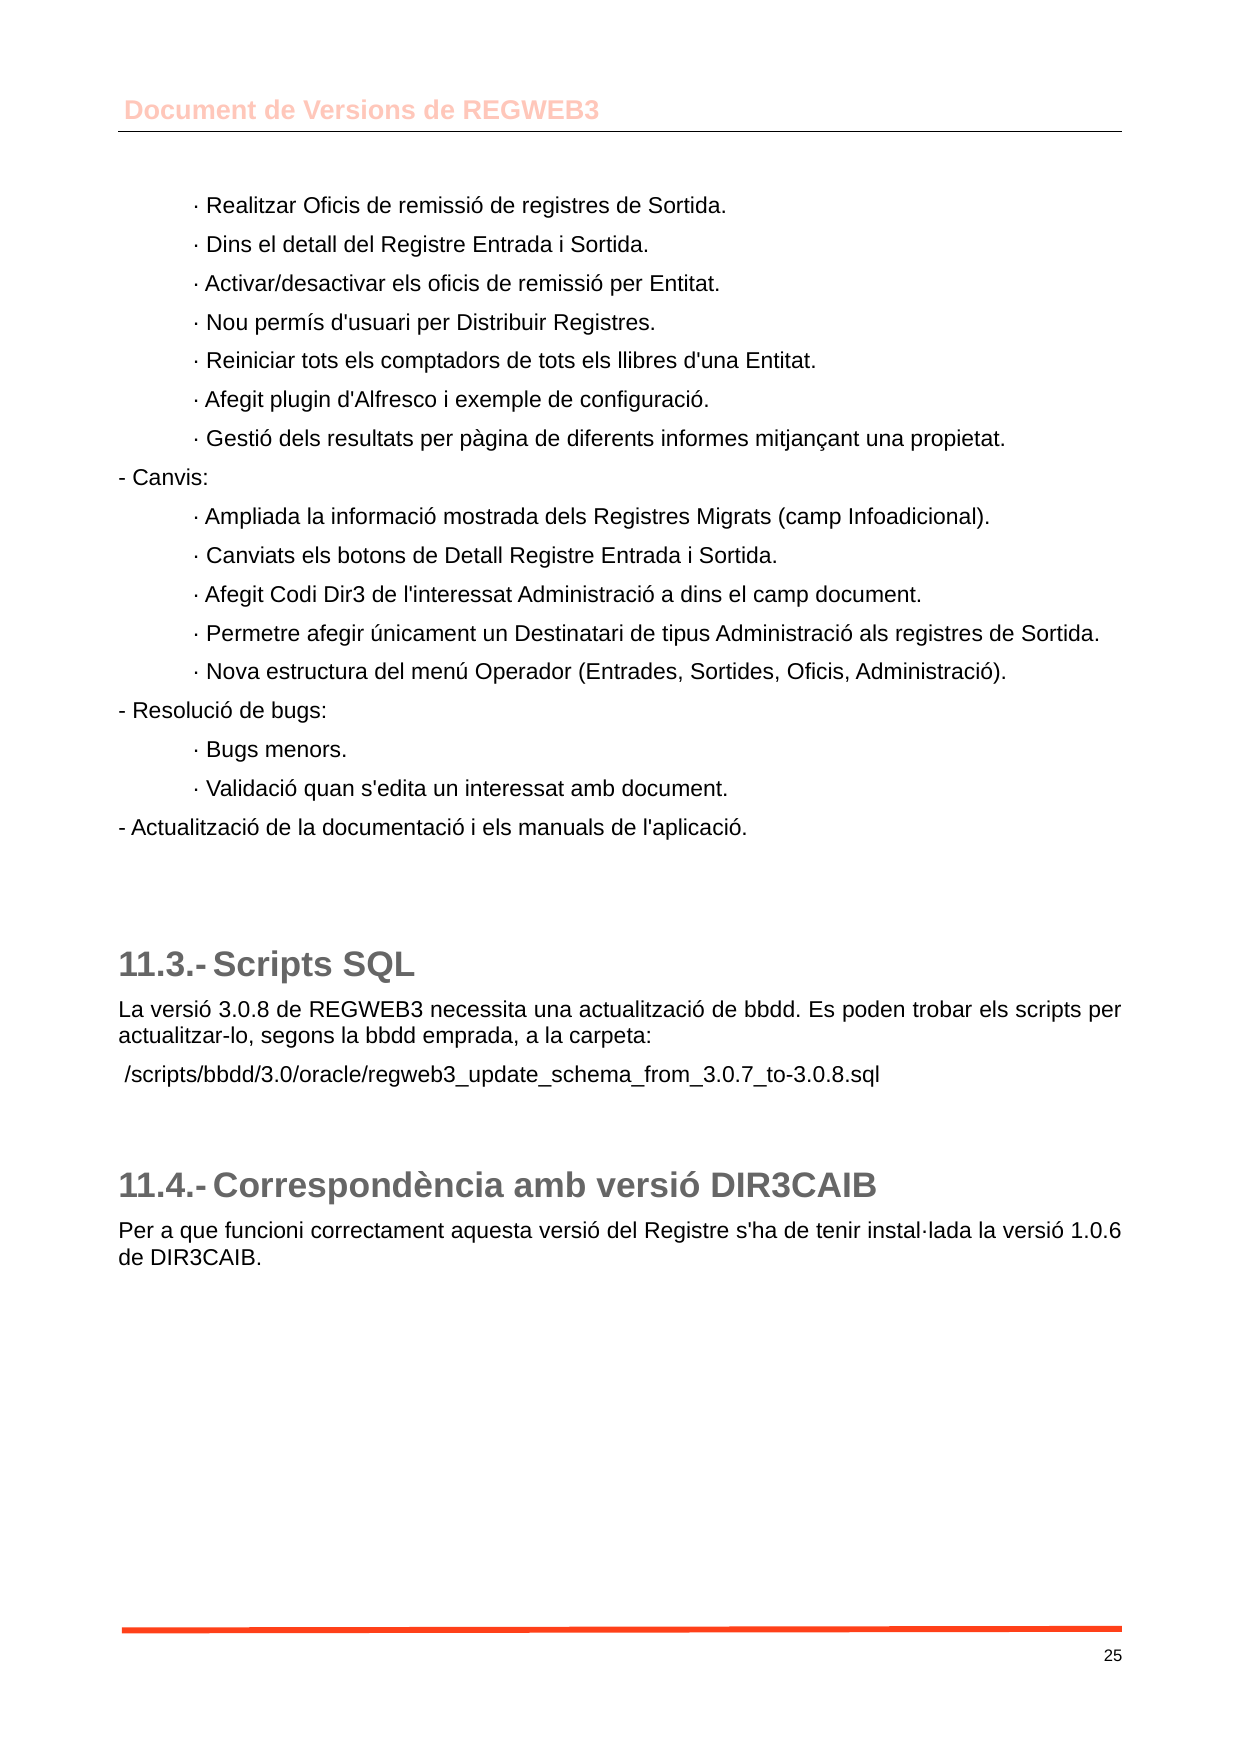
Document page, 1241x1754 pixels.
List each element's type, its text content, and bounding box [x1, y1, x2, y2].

text · Reiniciar tots els comptadors de tots els llibres d'una Entitat. [192, 347, 1122, 374]
text · Canviats els botons de Detall Registre Entrada i Sortida. [192, 542, 1122, 568]
text · Ampliada la informació mostrada dels Registres Migrats (camp Infoadicional). [118, 503, 1122, 529]
text - Resolució de bugs: [118, 697, 1122, 723]
text · Realitzar Oficis de remissió de registres de Sortida. [192, 192, 1122, 218]
text · Activar/desactivar els oficis de remissió per Entitat. [192, 270, 1122, 296]
text · Dins el detall del Registre Entrada i Sortida. [192, 231, 1122, 257]
text · Afegit plugin d'Alfresco i exemple de configuració. [192, 386, 1122, 413]
text La versió 3.0.8 de REGWEB3 necessita una actualització de bbdd. Es poden trobar els scripts per actualitzar-lo, segons la bbdd emprada, a la carpeta: [118, 996, 1122, 1049]
text · Gestió dels resultats per pàgina de diferents informes mitjançant una propietat. [192, 425, 1122, 452]
text · Nova estructura del menú Operador (Entrades, Sortides, Oficis, Administració). [192, 658, 1122, 685]
text - Actualització de la documentació i els manuals de l'aplicació. [118, 814, 1122, 840]
text · Validació quan s'edita un interessat amb document. [192, 775, 1122, 801]
text · Nou permís d'usuari per Distribuir Registres. [192, 309, 1122, 335]
text Per a que funcioni correctament aquesta versió del Registre s'ha de tenir instal·lada la versió 1.0.6 de DIR3CAIB. [118, 1217, 1122, 1270]
text - Canvis: [118, 464, 1122, 490]
text /scripts/bbdd/3.0/oracle/regweb3_update_schema_from_3.0.7_to-3.0.8.sql [118, 1061, 1122, 1088]
text · Permetre afegir únicament un Destinatari de tipus Administració als registres de Sortida. [192, 619, 1122, 646]
subtitle Scripts SQL [118, 943, 1122, 983]
subtitle Correspondència amb versió DIR3CAIB [118, 1164, 1122, 1205]
text · Bugs menors. [192, 736, 1122, 762]
text · Afegit Codi Dir3 de l'interessat Administració a dins el camp document. [192, 581, 1122, 607]
